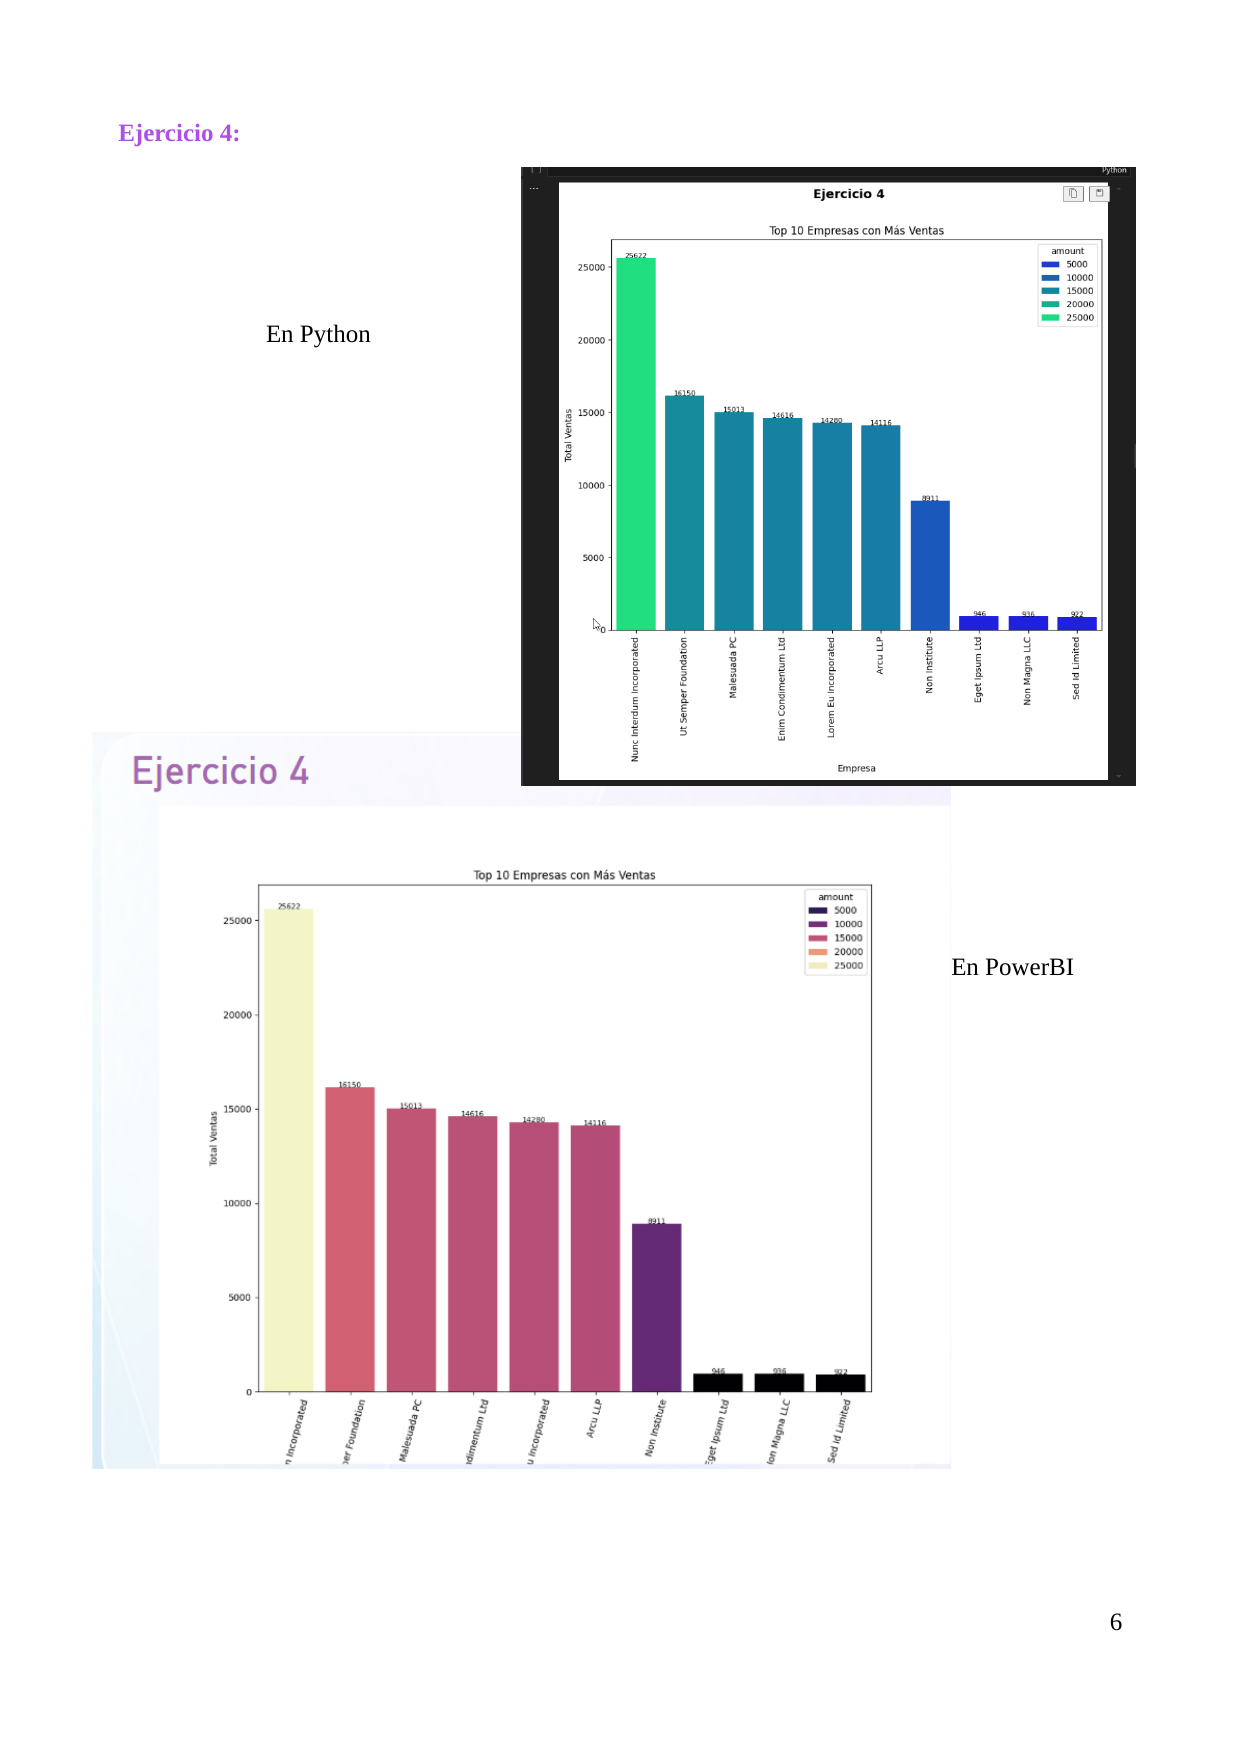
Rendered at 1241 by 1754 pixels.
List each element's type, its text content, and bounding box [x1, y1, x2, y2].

text En Python [118, 319, 521, 348]
text En PowerBI [952, 952, 1122, 981]
text Ejercicio 4: [118, 118, 1122, 147]
picture [92, 167, 1136, 1469]
